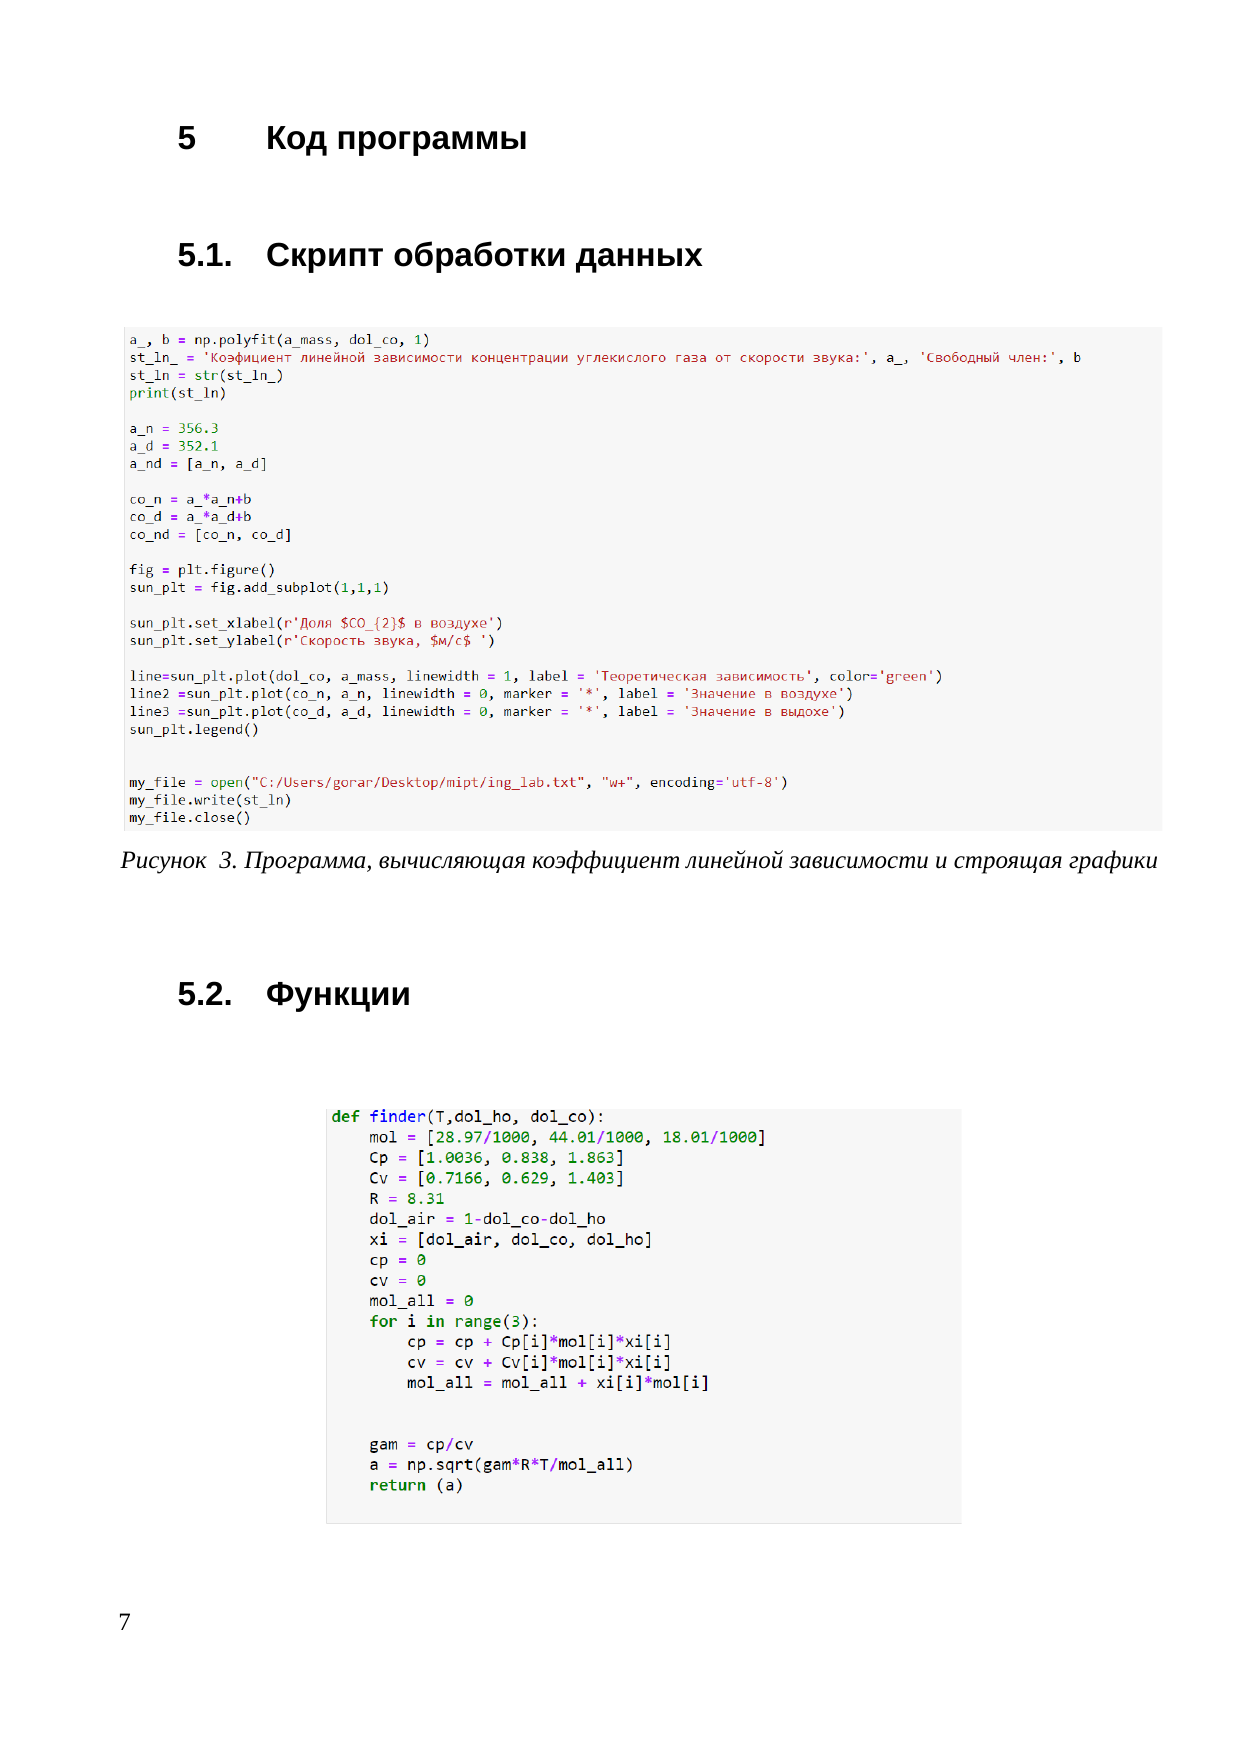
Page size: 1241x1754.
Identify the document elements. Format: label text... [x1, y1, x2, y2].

subtitle Код программы [118, 118, 1122, 157]
table_header [35, 1104, 1187, 1578]
picture [319, 1109, 962, 1531]
table_header Рисунок 3. Программа, вычисляющая коэффициент линейной зависимости и строящая графики [35, 322, 1187, 901]
subtitle Скрипт обработки данных [118, 235, 1122, 273]
picture [118, 327, 1163, 831]
subtitle Функции [118, 974, 1122, 1012]
